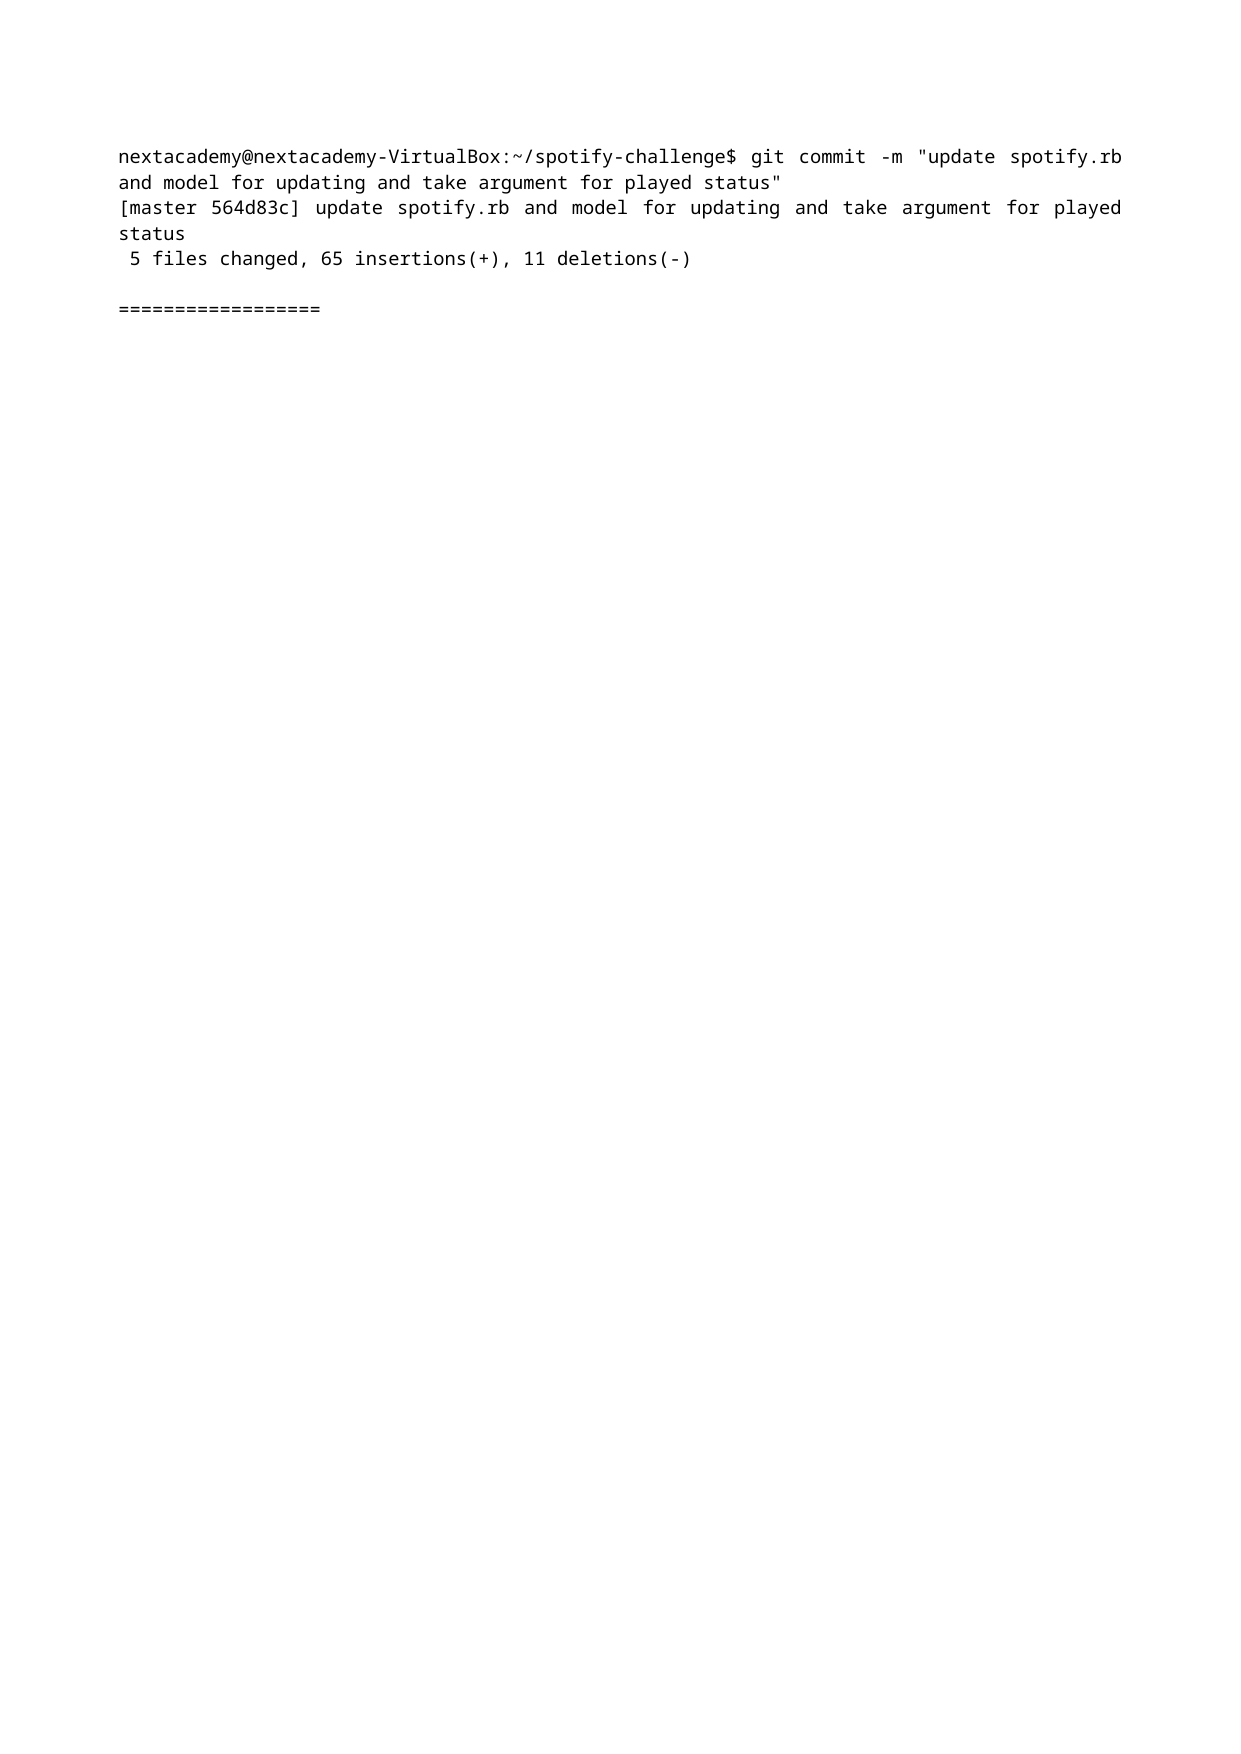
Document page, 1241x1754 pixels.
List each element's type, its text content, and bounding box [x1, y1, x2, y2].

text 5 files changed, 65 insertions(+), 11 deletions(-) [118, 246, 1122, 271]
text [master 564d83c] update spotify.rb and model for updating and take argument for played status [118, 195, 1122, 246]
text ================== [118, 297, 1122, 322]
text nextacademy@nextacademy-VirtualBox:~/spotify-challenge$ git commit -m "update spotify.rb and model for updating and take argument for played status" [118, 144, 1122, 195]
